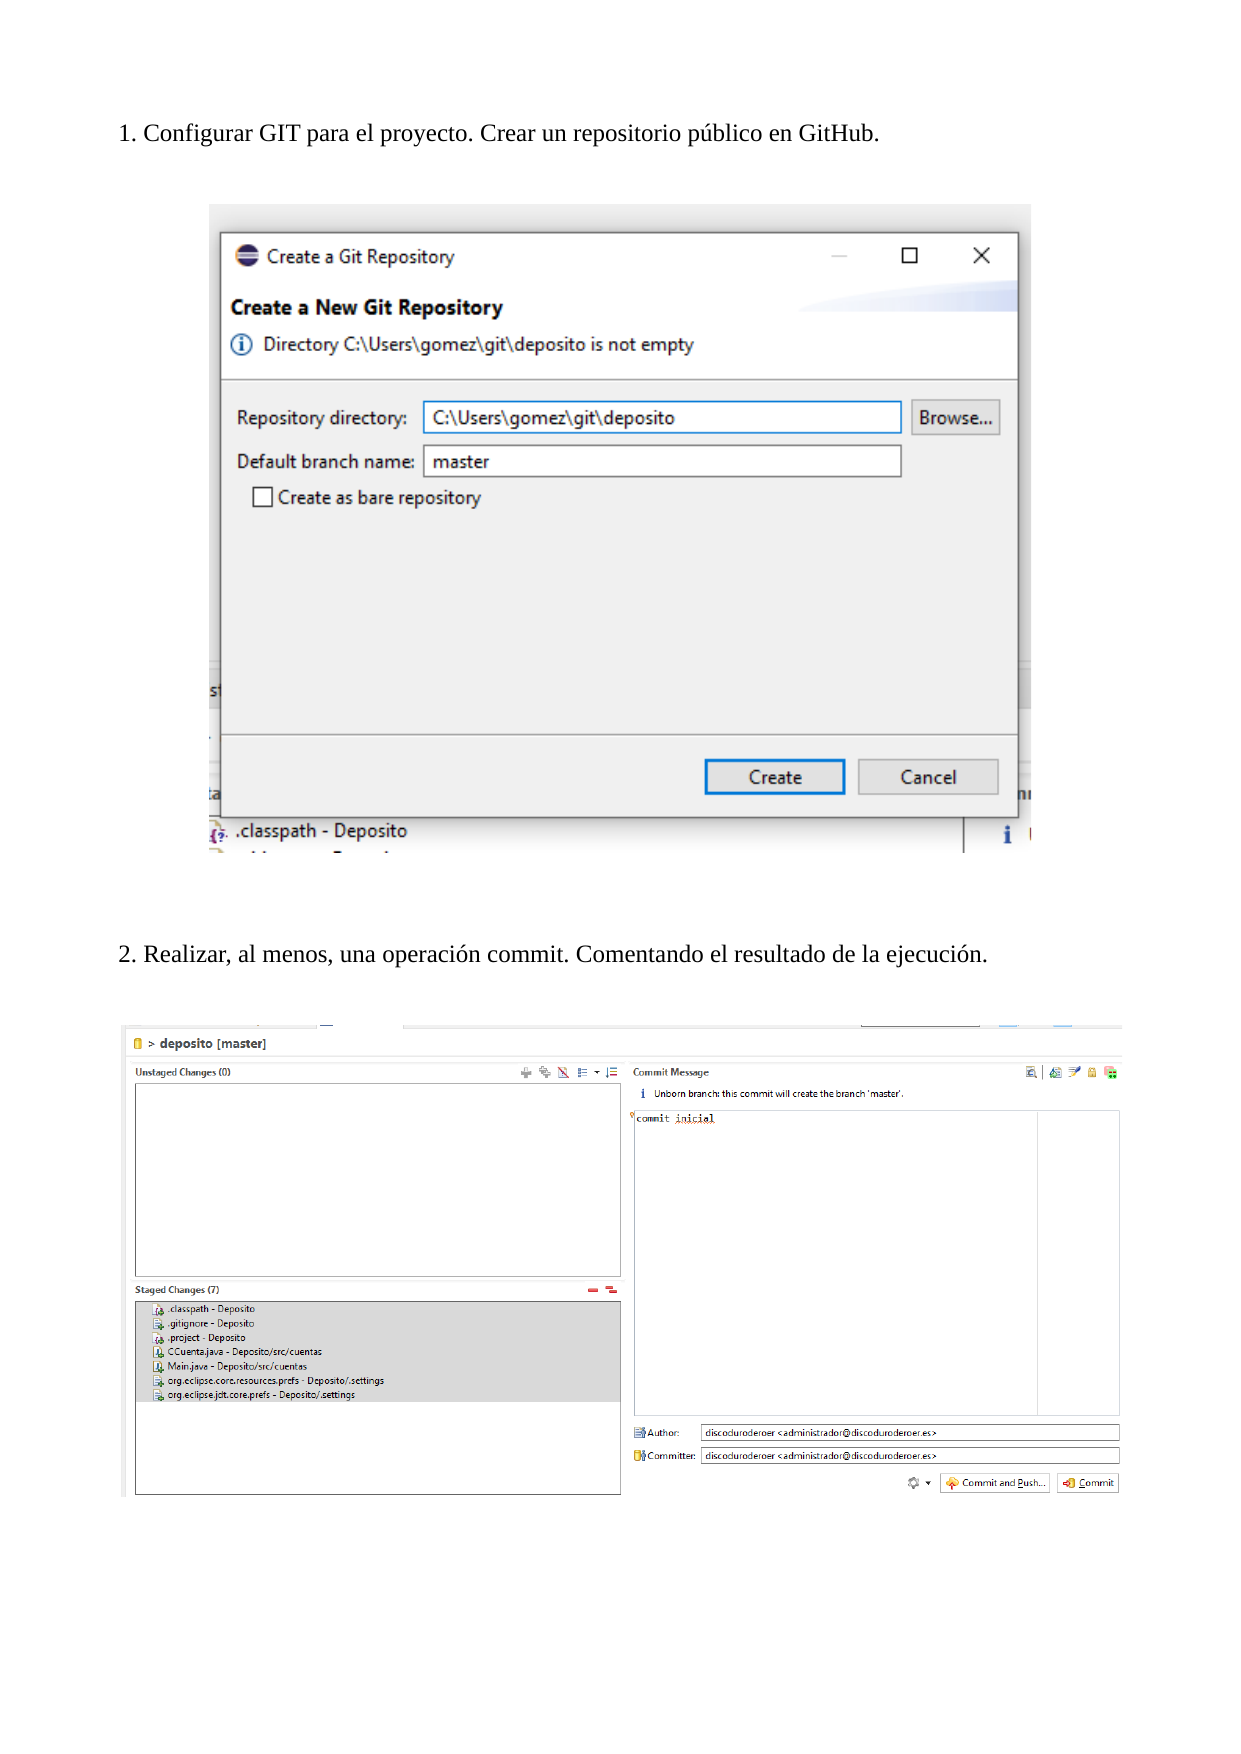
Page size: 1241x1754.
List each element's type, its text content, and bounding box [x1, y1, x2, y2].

text 2. Realizar, al menos, una operación commit. Comentando el resultado de la ejecución. [118, 939, 1122, 968]
picture [209, 204, 1032, 853]
text 1. Configurar GIT para el proyecto. Crear un repositorio público en GitHub. [118, 118, 1122, 147]
picture [118, 1025, 1123, 1497]
